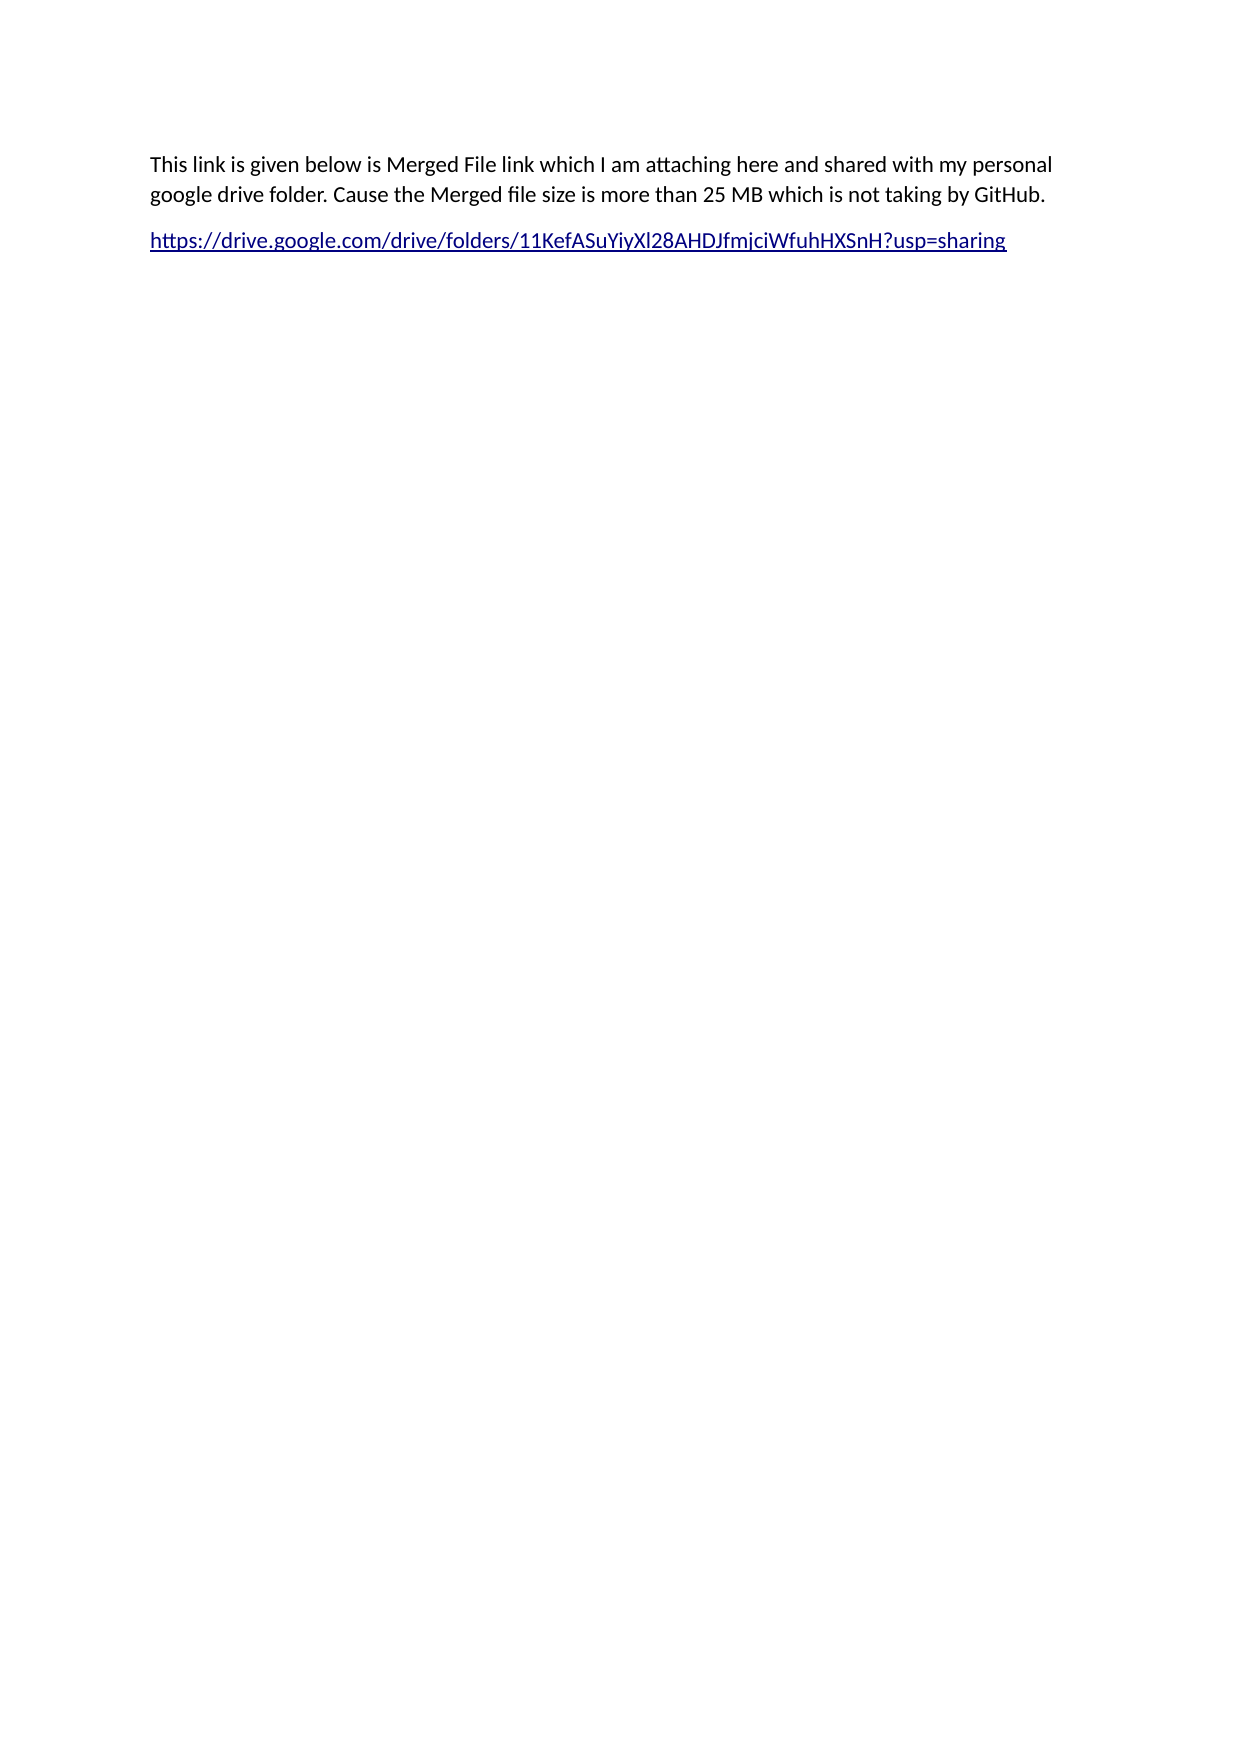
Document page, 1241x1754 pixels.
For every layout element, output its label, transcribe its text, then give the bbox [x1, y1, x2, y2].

text https://drive.google.com/drive/folders/11KefASuYiyXl28AHDJfmjciWfuhHXSnH?usp=sharing [150, 226, 1090, 284]
text This link is given below is Merged File link which I am attaching here and shared with my personal google drive folder. Cause the Merged file size is more than 25 MB which is not taking by GitHub. [150, 150, 1090, 208]
